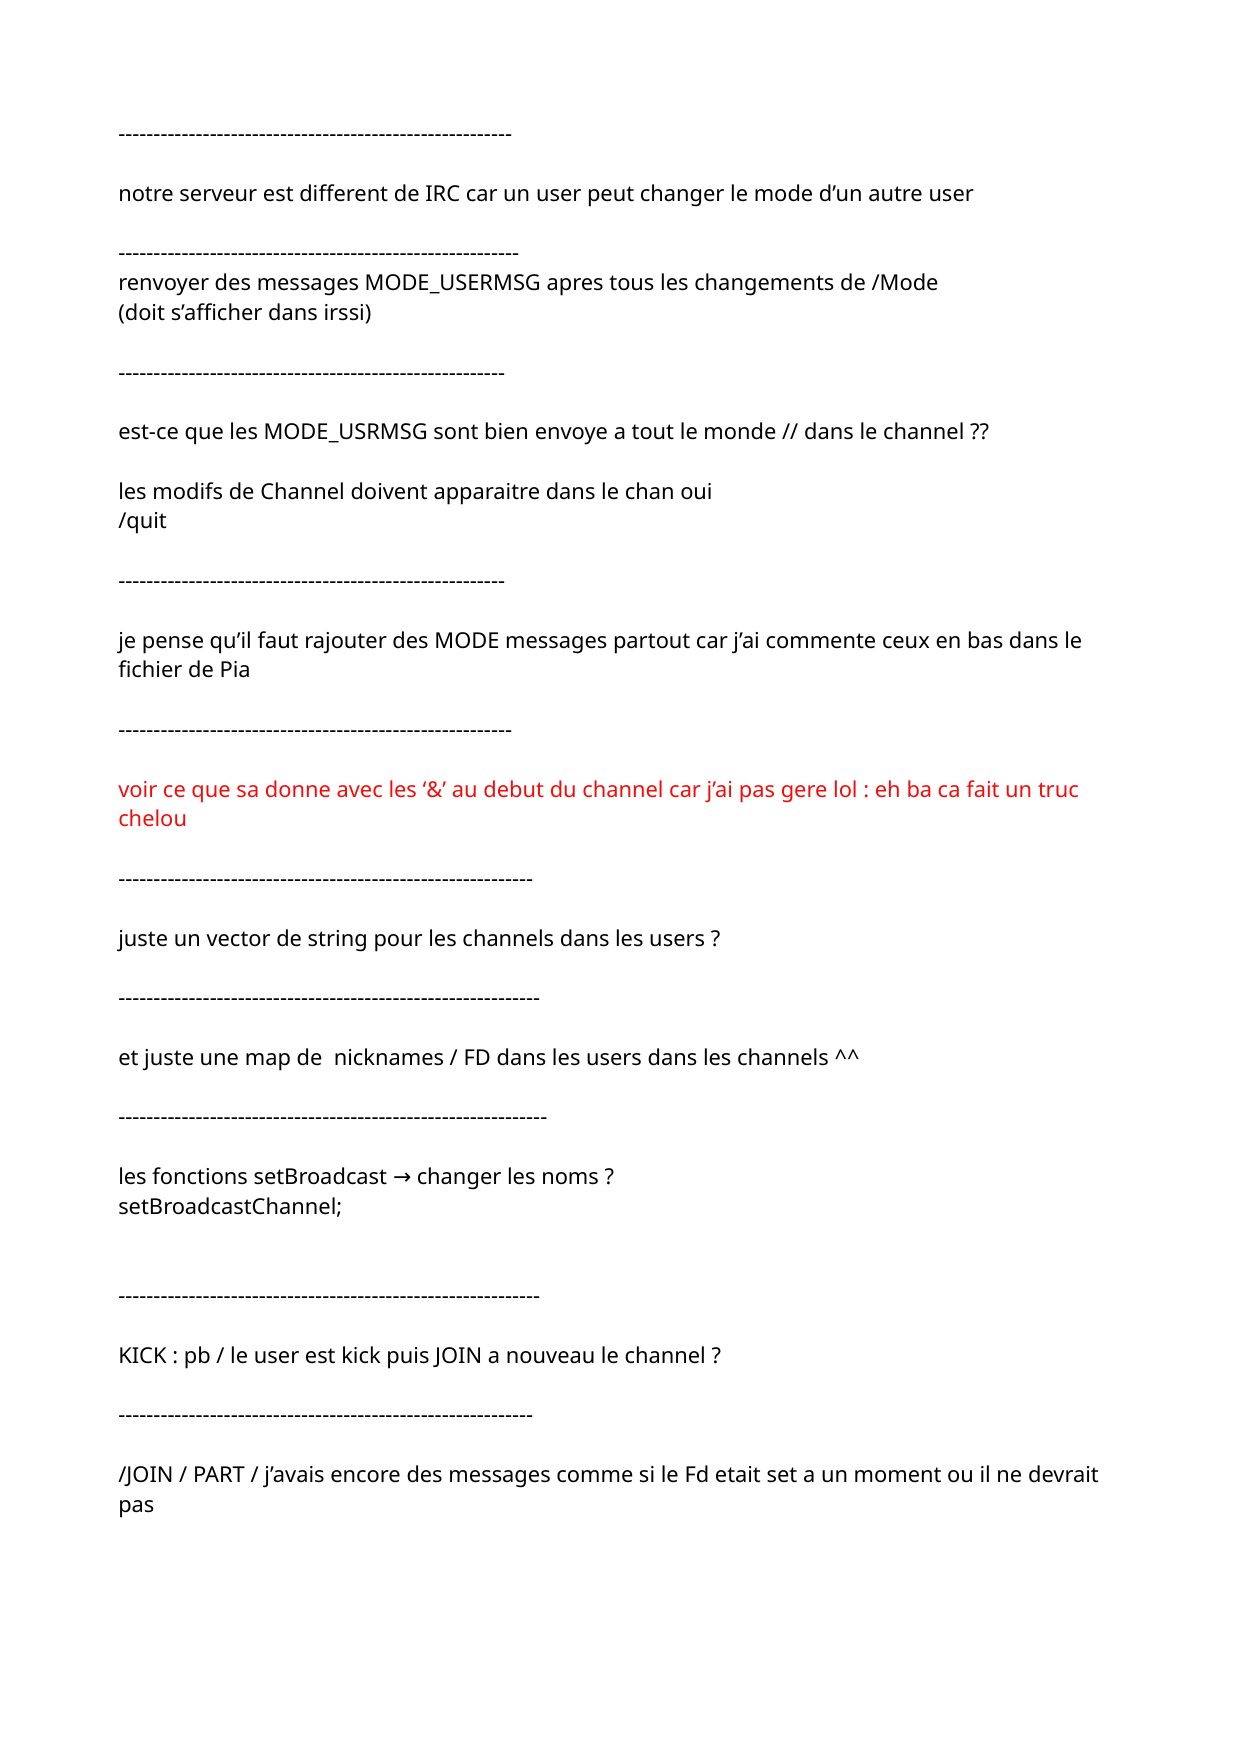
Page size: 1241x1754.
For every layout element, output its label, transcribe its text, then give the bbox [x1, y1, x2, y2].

text les fonctions setBroadcast → changer les noms ? [118, 1161, 1122, 1191]
text (doit s’afficher dans irssi) [118, 297, 1122, 327]
text setBroadcastChannel; [118, 1191, 1122, 1220]
text notre serveur est different de IRC car un user peut changer le mode d’un autre user [118, 178, 1122, 207]
text ------------------------------------------------------- [118, 356, 1122, 386]
text ------------------------------------------------------------ [118, 982, 1122, 1012]
text je pense qu’il faut rajouter des MODE messages partout car j’ai commente ceux en bas dans le fichier de Pia [118, 624, 1122, 684]
text juste un vector de string pour les channels dans les users ? [118, 922, 1122, 952]
text et juste une map de nicknames / FD dans les users dans les channels ^^ [118, 1042, 1122, 1071]
text /quit [118, 505, 1122, 535]
text --------------------------------------------------------- [118, 237, 1122, 267]
text -------------------------------------------------------- [118, 714, 1122, 744]
text ----------------------------------------------------------- [118, 863, 1122, 893]
text /JOIN / PART / j’avais encore des messages comme si le Fd etait set a un moment ou il ne devrait pas [118, 1459, 1122, 1518]
text ------------------------------------------------------------- [118, 1101, 1122, 1131]
text est-ce que les MODE_USRMSG sont bien envoye a tout le monde // dans le channel ?? [118, 416, 1122, 446]
text ------------------------------------------------------- [118, 565, 1122, 595]
text KICK : pb / le user est kick puis JOIN a nouveau le channel ? [118, 1339, 1122, 1369]
text ------------------------------------------------------------ [118, 1280, 1122, 1310]
text les modifs de Channel doivent apparaitre dans le chan oui [118, 476, 1122, 505]
text renvoyer des messages MODE_USERMSG apres tous les changements de /Mode [118, 267, 1122, 297]
text -------------------------------------------------------- [118, 118, 1122, 148]
text ----------------------------------------------------------- [118, 1399, 1122, 1429]
text voir ce que sa donne avec les ‘&’ au debut du channel car j’ai pas gere lol : eh ba ca fait un truc chelou [118, 773, 1122, 833]
